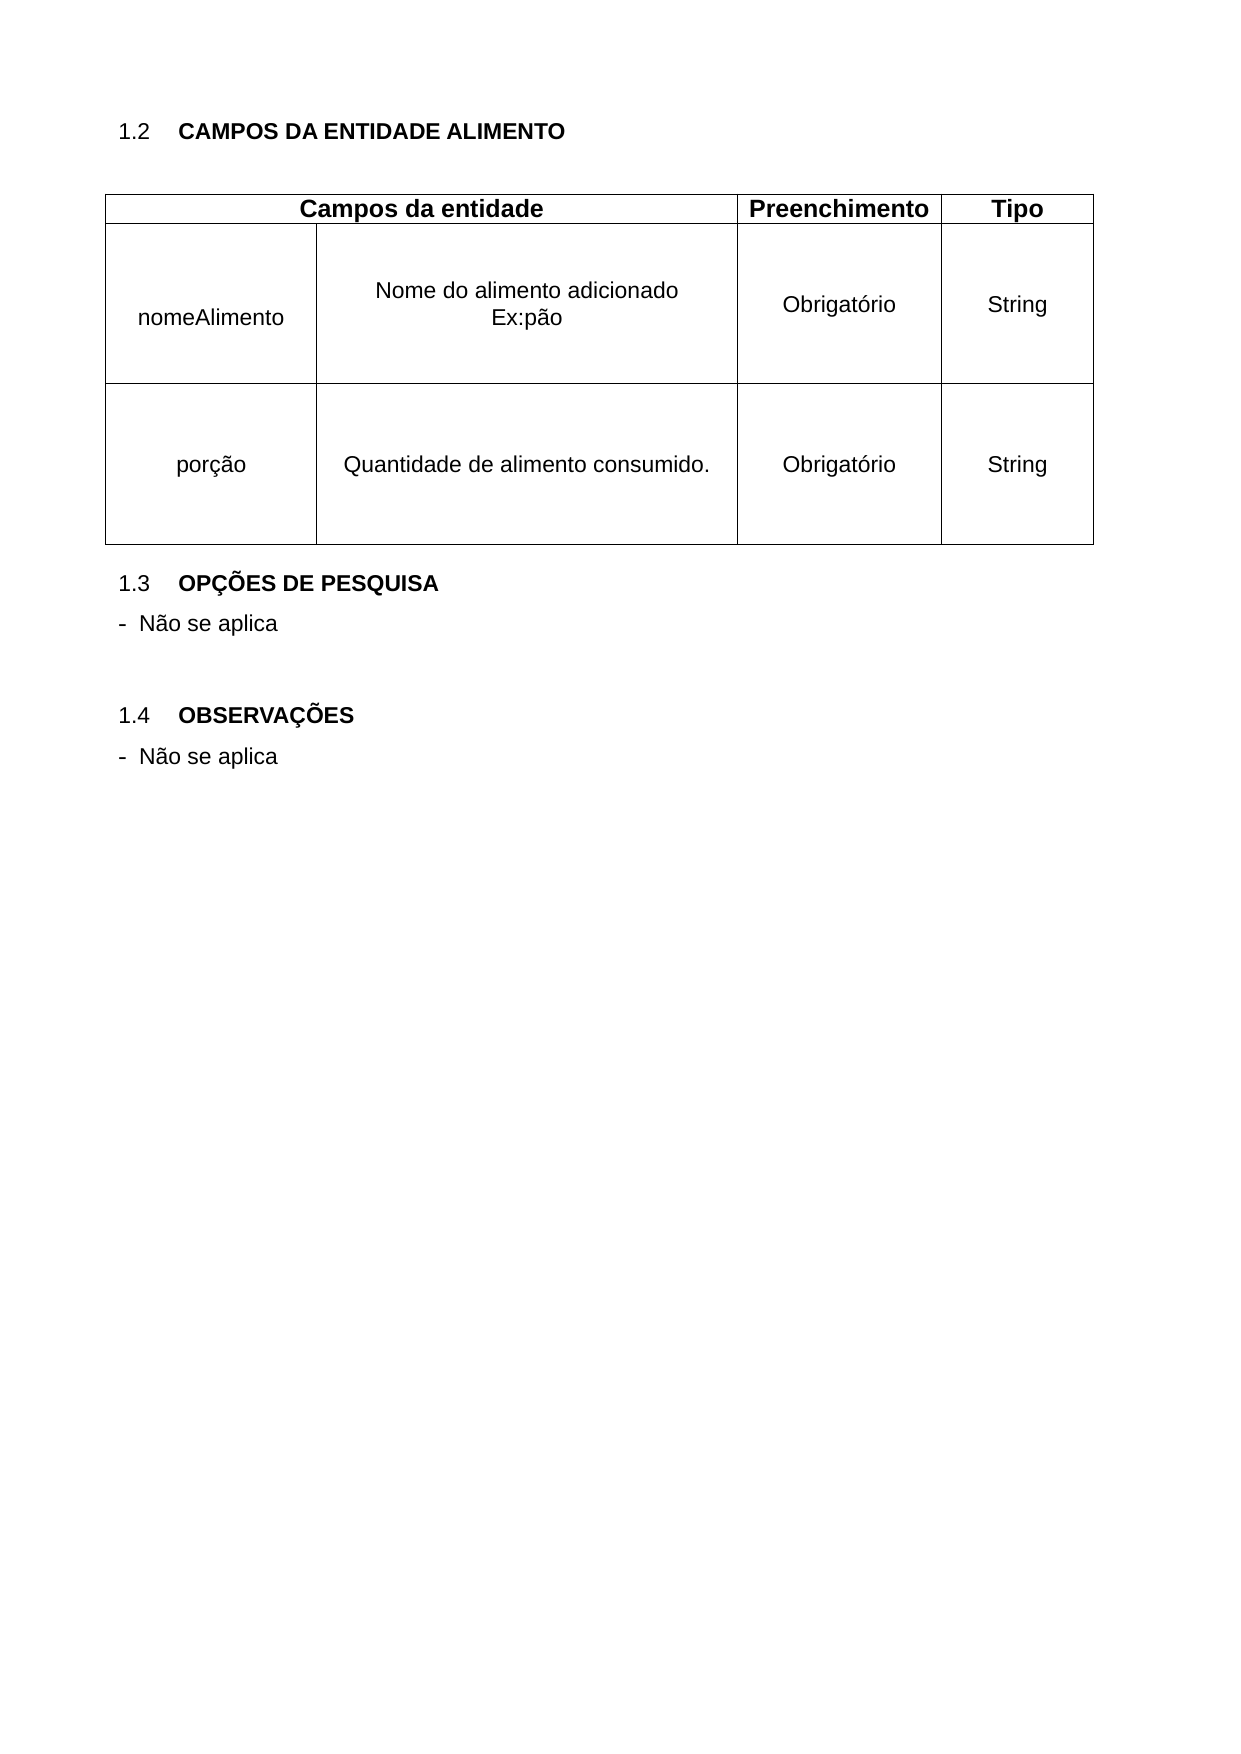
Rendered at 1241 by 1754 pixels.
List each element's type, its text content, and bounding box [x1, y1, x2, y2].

table_cell nomeAlimento [106, 224, 316, 383]
list - Não se aplica [118, 741, 1122, 770]
table_header Preenchimento [738, 195, 941, 223]
table_cell String [942, 384, 1093, 543]
table_cell Obrigatório [738, 224, 941, 383]
table_cell Nome do alimento adicionado Ex:pão [317, 224, 737, 383]
subtitle OPÇÕES DE PESQUISA [118, 569, 1122, 596]
table_cell porção [106, 384, 316, 543]
table_cell Quantidade de alimento consumido. [317, 384, 737, 543]
subtitle CAMPOS DA ENTIDADE ALIMENTO [118, 118, 1122, 144]
table_header Campos da entidade [106, 195, 737, 223]
table_cell String [942, 224, 1093, 383]
table_header Tipo [942, 195, 1093, 223]
list - Não se aplica [118, 608, 1122, 637]
subtitle OBSERVAÇÕES [118, 702, 1122, 729]
table_cell Obrigatório [738, 384, 941, 543]
